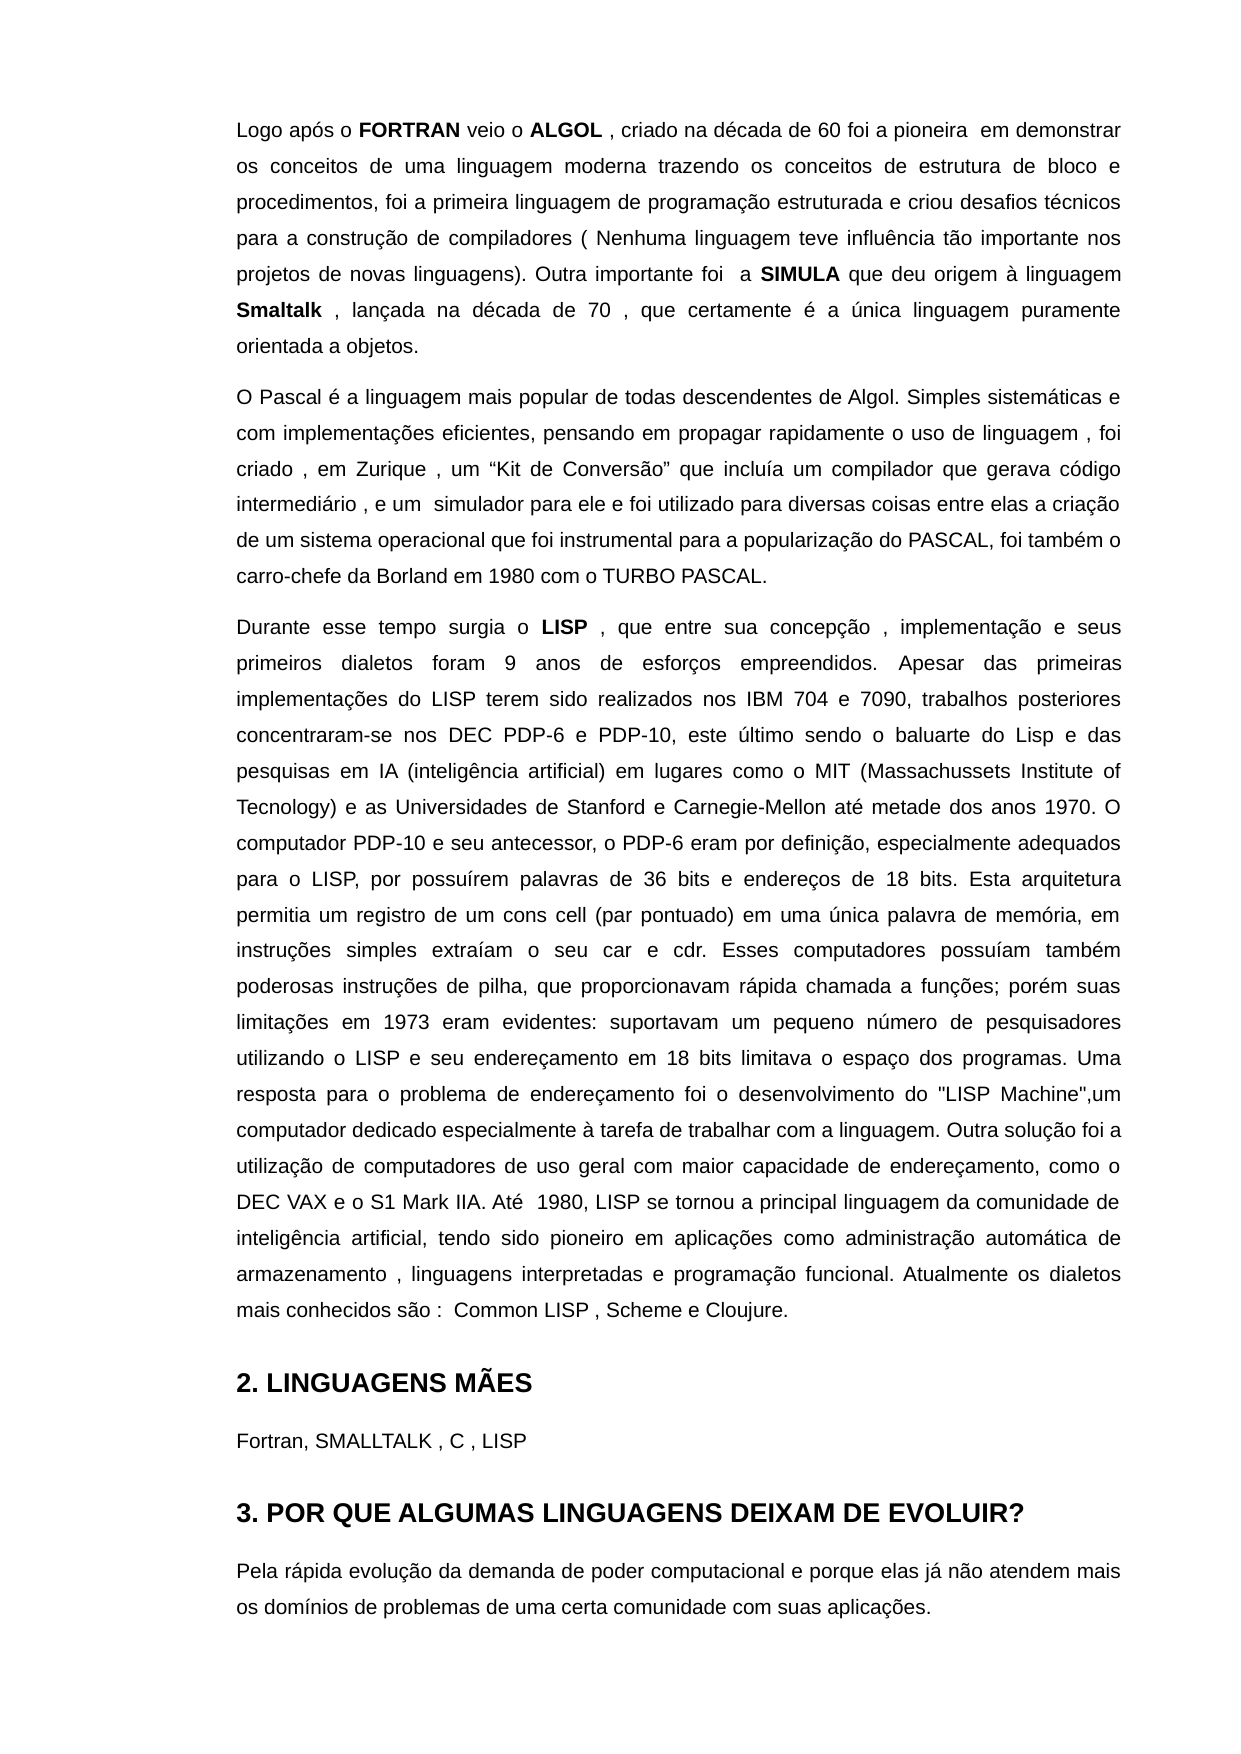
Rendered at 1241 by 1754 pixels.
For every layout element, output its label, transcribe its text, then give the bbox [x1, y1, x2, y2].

subtitle 3. POR QUE ALGUMAS LINGUAGENS DEIXAM DE EVOLUIR? [236, 1497, 1122, 1529]
text Pela rápida evolução da demanda de poder computacional e porque elas já não atendem mais os domínios de problemas de uma certa comunidade com suas aplicações. [236, 1559, 1122, 1619]
text Logo após o FORTRAN veio o ALGOL , criado na década de 60 foi a pioneira em demonstrar os conceitos de uma linguagem moderna trazendo os conceitos de estrutura de bloco e procedimentos, foi a primeira linguagem de programação estruturada e criou desafios técnicos para a construção de compiladores ( Nenhuma linguagem teve influência tão importante nos projetos de novas linguagens). Outra importante foi a SIMULA que deu origem à linguagem Smaltalk , lançada na década de 70 , que certamente é a única linguagem puramente orientada a objetos. [236, 118, 1122, 358]
text Durante esse tempo surgia o LISP , que entre sua concepção , implementação e seus primeiros dialetos foram 9 anos de esforços empreendidos. Apesar das primeiras implementações do LISP terem sido realizados nos IBM 704 e 7090, trabalhos posteriores concentraram-se nos DEC PDP-6 e PDP-10, este último sendo o baluarte do Lisp e das pesquisas em IA (inteligência artificial) em lugares como o MIT (Massachussets Institute of Tecnology) e as Universidades de Stanford e Carnegie-Mellon até metade dos anos 1970. O computador PDP-10 e seu antecessor, o PDP-6 eram por definição, especialmente adequados para o LISP, por possuírem palavras de 36 bits e endereços de 18 bits. Esta arquitetura permitia um registro de um cons cell (par pontuado) em uma única palavra de memória, em instruções simples extraíam o seu car e cdr. Esses computadores possuíam também poderosas instruções de pilha, que proporcionavam rápida chamada a funções; porém suas limitações em 1973 eram evidentes: suportavam um pequeno número de pesquisadores utilizando o LISP e seu endereçamento em 18 bits limitava o espaço dos programas. Uma resposta para o problema de endereçamento foi o desenvolvimento do "LISP Machine",um computador dedicado especialmente à tarefa de trabalhar com a linguagem. Outra solução foi a utilização de computadores de uso geral com maior capacidade de endereçamento, como o DEC VAX e o S1 Mark IIA. Até 1980, LISP se tornou a principal linguagem da comunidade de inteligência artificial, tendo sido pioneiro em aplicações como administração automática de armazenamento , linguagens interpretadas e programação funcional. Atualmente os dialetos mais conhecidos são : Common LISP , Scheme e Cloujure. [236, 615, 1122, 1322]
text O Pascal é a linguagem mais popular de todas descendentes de Algol. Simples sistemáticas e com implementações eficientes, pensando em propagar rapidamente o uso de linguagem , foi criado , em Zurique , um “Kit de Conversão” que incluía um compilador que gerava código intermediário , e um simulador para ele e foi utilizado para diversas coisas entre elas a criação de um sistema operacional que foi instrumental para a popularização do PASCAL, foi também o carro-chefe da Borland em 1980 com o TURBO PASCAL. [236, 384, 1122, 588]
subtitle 2. LINGUAGENS MÃES [236, 1367, 1122, 1398]
text Fortran, SMALLTALK , C , LISP [236, 1428, 1122, 1452]
